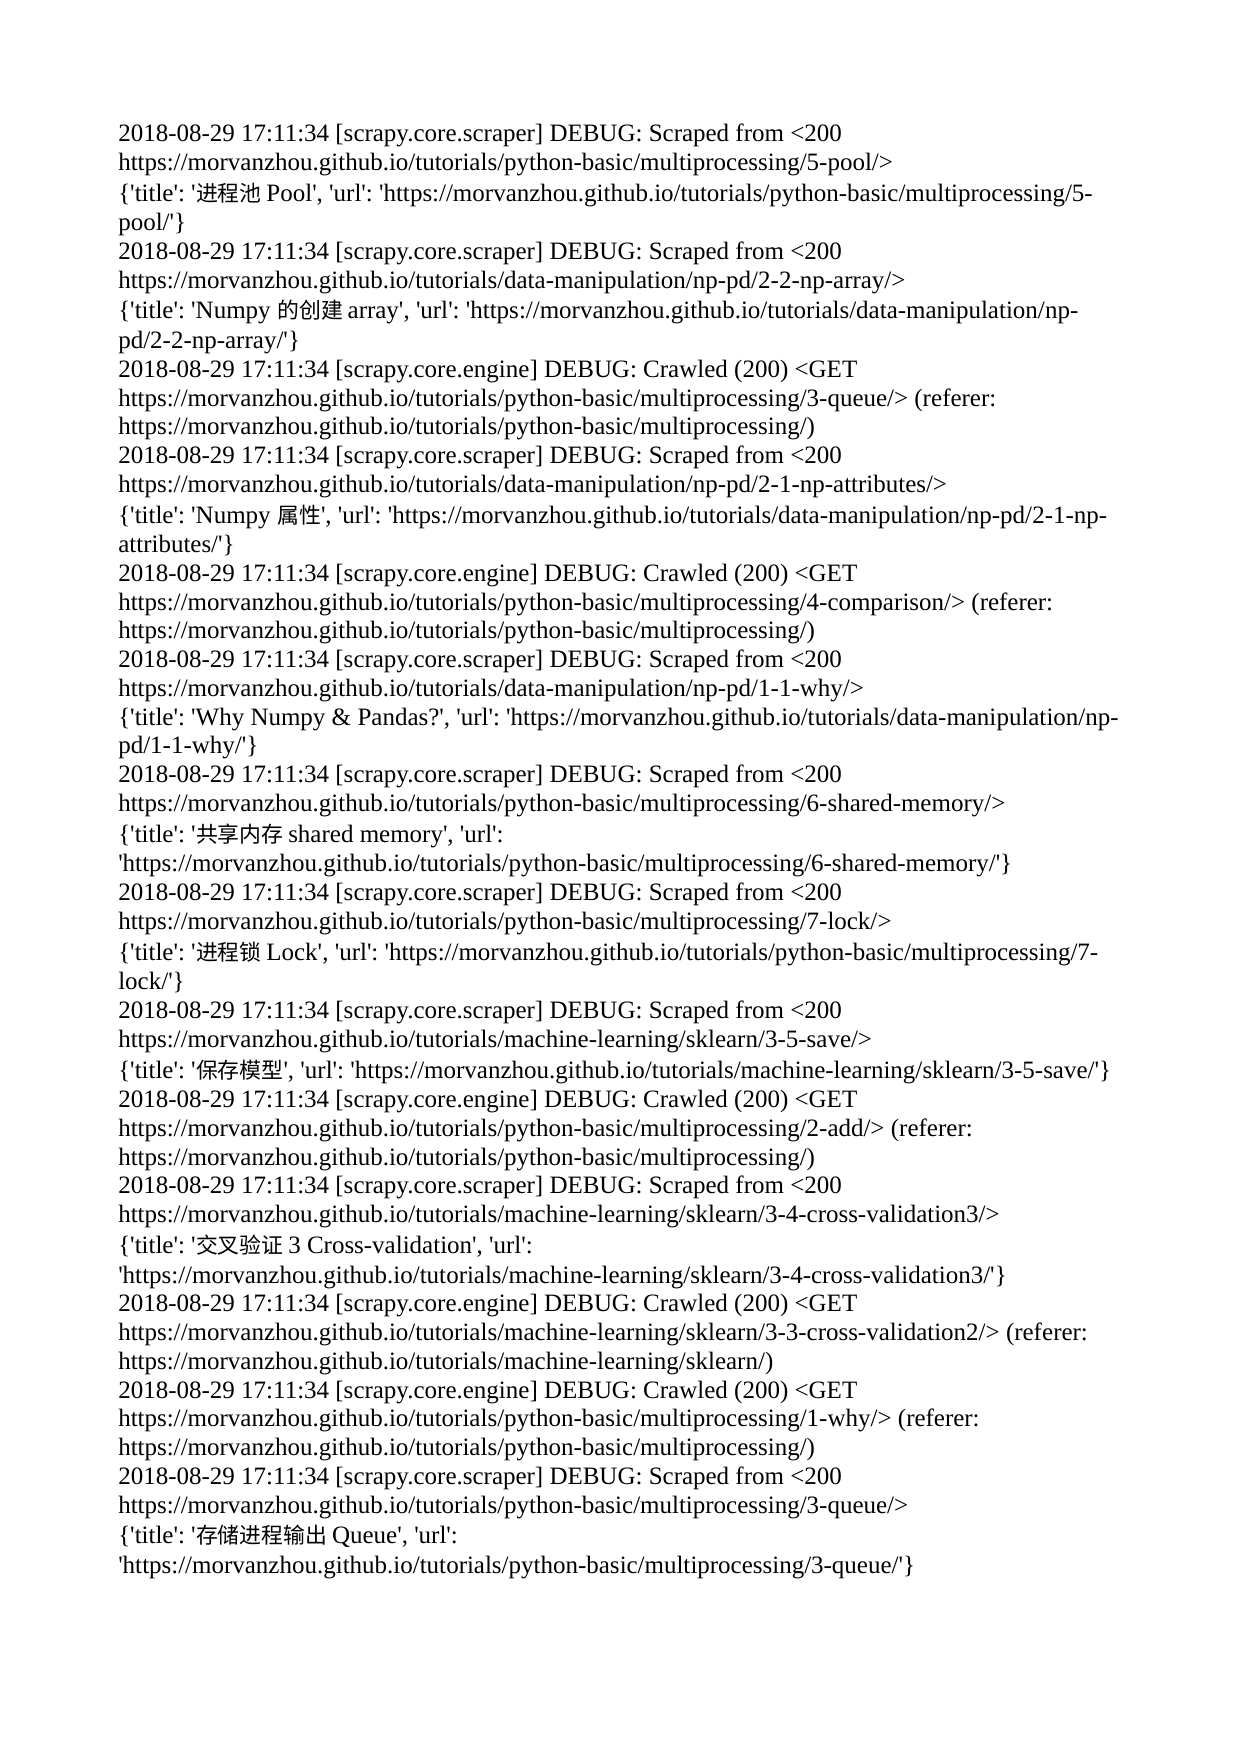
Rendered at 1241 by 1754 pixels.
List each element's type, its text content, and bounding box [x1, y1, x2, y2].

text {'title': '进程锁 Lock', 'url': 'https://morvanzhou.github.io/tutorials/python-basic/multiprocessing/7-lock/'} [118, 935, 1122, 995]
text 2018-08-29 17:11:34 [scrapy.core.scraper] DEBUG: Scraped from <200 https://morvanzhou.github.io/tutorials/python-basic/multiprocessing/6-shared-memory/> [118, 759, 1122, 817]
text 2018-08-29 17:11:34 [scrapy.core.engine] DEBUG: Crawled (200) <GET https://morvanzhou.github.io/tutorials/python-basic/multiprocessing/1-why/> (referer: https://morvanzhou.github.io/tutorials/python-basic/multiprocessing/) [118, 1375, 1122, 1461]
text 2018-08-29 17:11:34 [scrapy.core.scraper] DEBUG: Scraped from <200 https://morvanzhou.github.io/tutorials/data-manipulation/np-pd/1-1-why/> [118, 644, 1122, 702]
text 2018-08-29 17:11:34 [scrapy.core.scraper] DEBUG: Scraped from <200 https://morvanzhou.github.io/tutorials/python-basic/multiprocessing/3-queue/> [118, 1461, 1122, 1518]
text 2018-08-29 17:11:34 [scrapy.core.engine] DEBUG: Crawled (200) <GET https://morvanzhou.github.io/tutorials/python-basic/multiprocessing/4-comparison/> (referer: https://morvanzhou.github.io/tutorials/python-basic/multiprocessing/) [118, 558, 1122, 644]
text {'title': '进程池 Pool', 'url': 'https://morvanzhou.github.io/tutorials/python-basic/multiprocessing/5-pool/'} [118, 176, 1122, 236]
text 2018-08-29 17:11:34 [scrapy.core.scraper] DEBUG: Scraped from <200 https://morvanzhou.github.io/tutorials/data-manipulation/np-pd/2-1-np-attributes/> [118, 440, 1122, 498]
text 2018-08-29 17:11:34 [scrapy.core.engine] DEBUG: Crawled (200) <GET https://morvanzhou.github.io/tutorials/machine-learning/sklearn/3-3-cross-validation2/> (referer: https://morvanzhou.github.io/tutorials/machine-learning/sklearn/) [118, 1288, 1122, 1375]
text {'title': 'Numpy 属性', 'url': 'https://morvanzhou.github.io/tutorials/data-manipulation/np-pd/2-1-np-attributes/'} [118, 498, 1122, 558]
text 2018-08-29 17:11:34 [scrapy.core.engine] DEBUG: Crawled (200) <GET https://morvanzhou.github.io/tutorials/python-basic/multiprocessing/2-add/> (referer: https://morvanzhou.github.io/tutorials/python-basic/multiprocessing/) [118, 1084, 1122, 1171]
text {'title': '保存模型', 'url': 'https://morvanzhou.github.io/tutorials/machine-learning/sklearn/3-5-save/'} [118, 1053, 1122, 1084]
text 2018-08-29 17:11:34 [scrapy.core.scraper] DEBUG: Scraped from <200 https://morvanzhou.github.io/tutorials/python-basic/multiprocessing/5-pool/> [118, 118, 1122, 176]
text {'title': '共享内存 shared memory', 'url': 'https://morvanzhou.github.io/tutorials/python-basic/multiprocessing/6-shared-memory/'} [118, 817, 1122, 877]
text {'title': '交叉验证 3 Cross-validation', 'url': 'https://morvanzhou.github.io/tutorials/machine-learning/sklearn/3-4-cross-validation3/'} [118, 1228, 1122, 1288]
text 2018-08-29 17:11:34 [scrapy.core.scraper] DEBUG: Scraped from <200 https://morvanzhou.github.io/tutorials/data-manipulation/np-pd/2-2-np-array/> [118, 236, 1122, 293]
text 2018-08-29 17:11:34 [scrapy.core.engine] DEBUG: Crawled (200) <GET https://morvanzhou.github.io/tutorials/python-basic/multiprocessing/3-queue/> (referer: https://morvanzhou.github.io/tutorials/python-basic/multiprocessing/) [118, 354, 1122, 440]
text {'title': 'Numpy 的创建 array', 'url': 'https://morvanzhou.github.io/tutorials/data-manipulation/np-pd/2-2-np-array/'} [118, 293, 1122, 354]
text {'title': 'Why Numpy & Pandas?', 'url': 'https://morvanzhou.github.io/tutorials/data-manipulation/np-pd/1-1-why/'} [118, 702, 1122, 759]
text {'title': '存储进程输出 Queue', 'url': 'https://morvanzhou.github.io/tutorials/python-basic/multiprocessing/3-queue/'} [118, 1518, 1122, 1579]
text 2018-08-29 17:11:34 [scrapy.core.scraper] DEBUG: Scraped from <200 https://morvanzhou.github.io/tutorials/machine-learning/sklearn/3-4-cross-validation3/> [118, 1171, 1122, 1228]
text 2018-08-29 17:11:34 [scrapy.core.scraper] DEBUG: Scraped from <200 https://morvanzhou.github.io/tutorials/machine-learning/sklearn/3-5-save/> [118, 995, 1122, 1053]
text 2018-08-29 17:11:34 [scrapy.core.scraper] DEBUG: Scraped from <200 https://morvanzhou.github.io/tutorials/python-basic/multiprocessing/7-lock/> [118, 877, 1122, 935]
